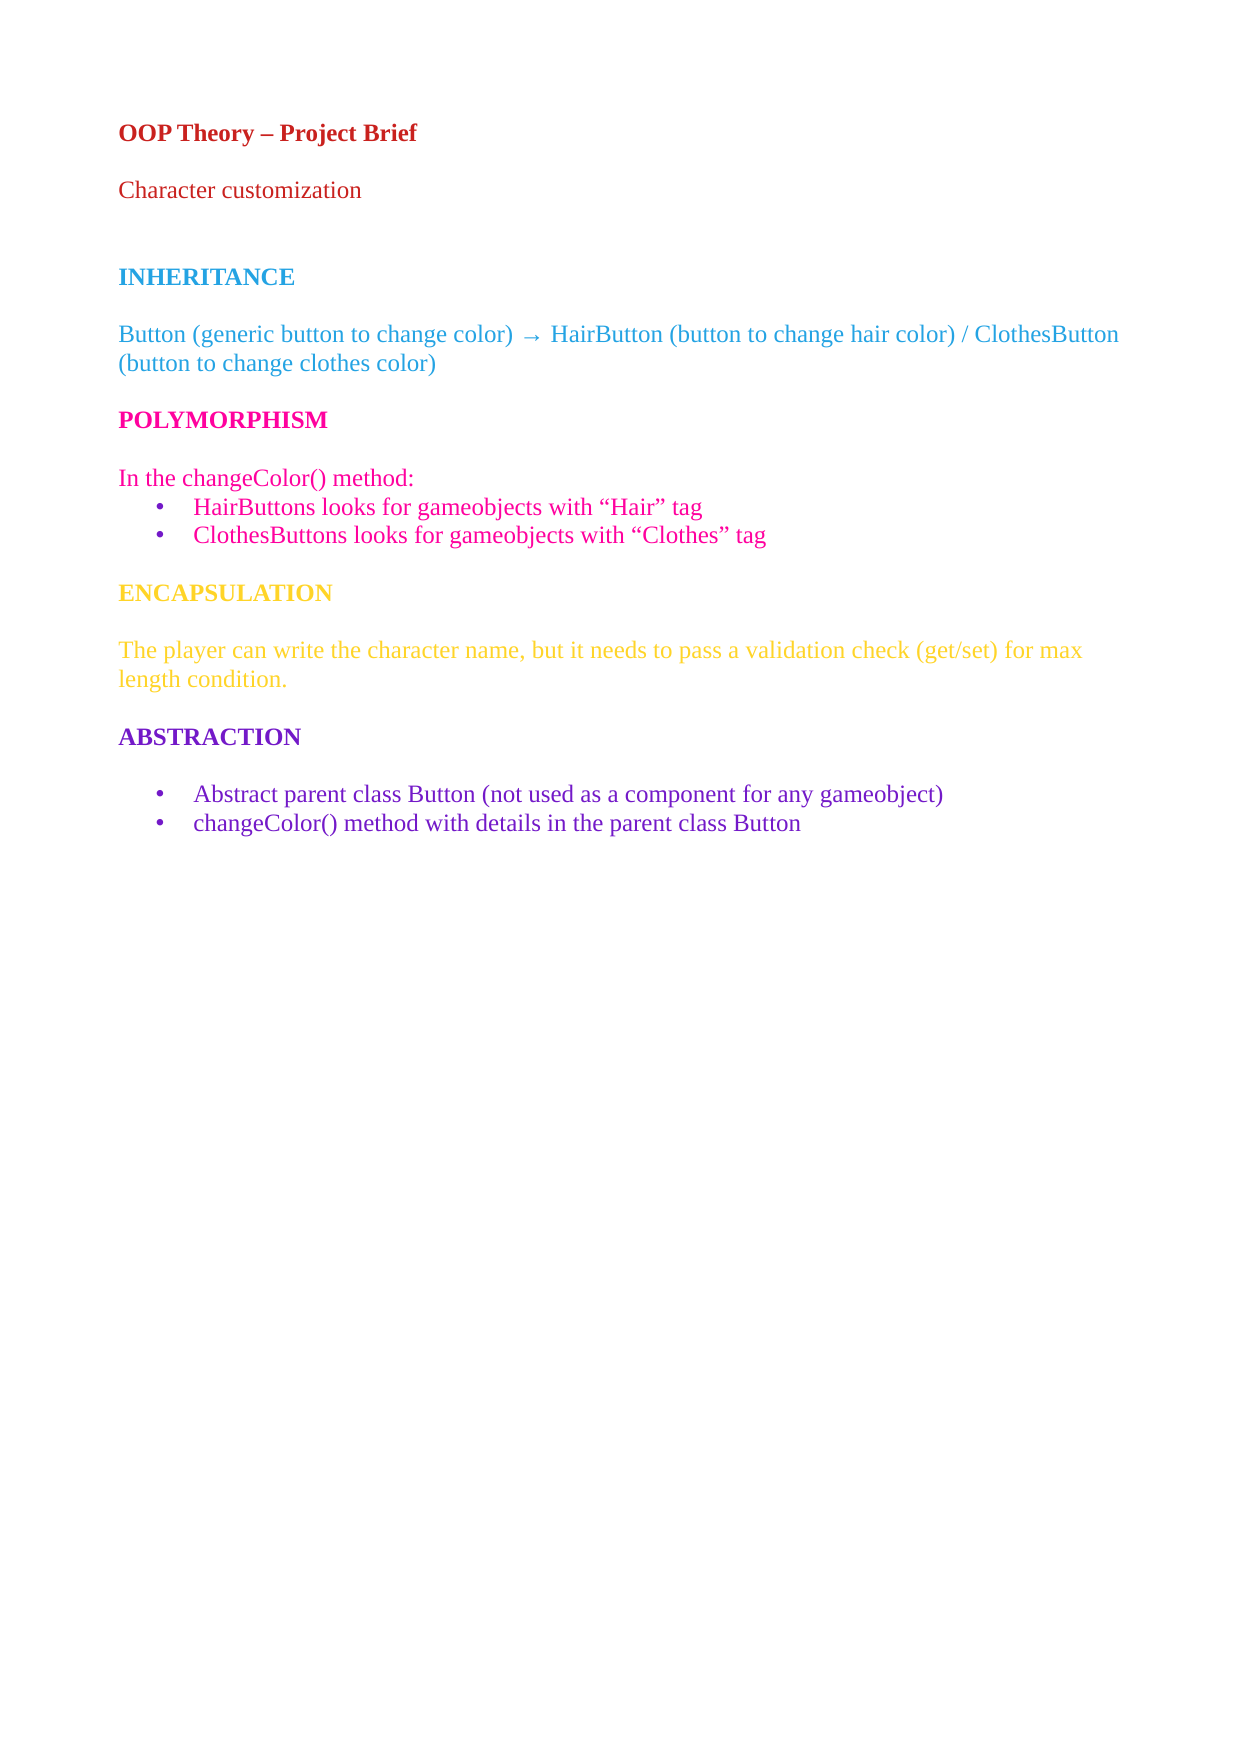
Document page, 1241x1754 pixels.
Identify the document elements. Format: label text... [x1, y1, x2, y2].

text OOP Theory – Project Brief [118, 118, 1122, 147]
text The player can write the character name, but it needs to pass a validation check (get/set) for max length condition. [118, 636, 1122, 693]
text ENCAPSULATION [118, 578, 1122, 607]
text Character customization [118, 176, 1122, 204]
list Abstract parent class Button (not used as a component for any gameobject) [156, 779, 1122, 808]
text INHERITANCE [118, 262, 1122, 291]
text Button (generic button to change color) → HairButton (button to change hair color) / ClothesButton (button to change clothes color) [118, 319, 1122, 377]
list ClothesButtons looks for gameobjects with “Clothes” tag [156, 521, 1122, 549]
text POLYMORPHISM [118, 406, 1122, 434]
list changeColor() method with details in the parent class Button [156, 808, 1122, 837]
text ABSTRACTION [118, 722, 1122, 751]
text In the changeColor() method: [118, 463, 1122, 492]
list HairButtons looks for gameobjects with “Hair” tag [156, 492, 1122, 521]
